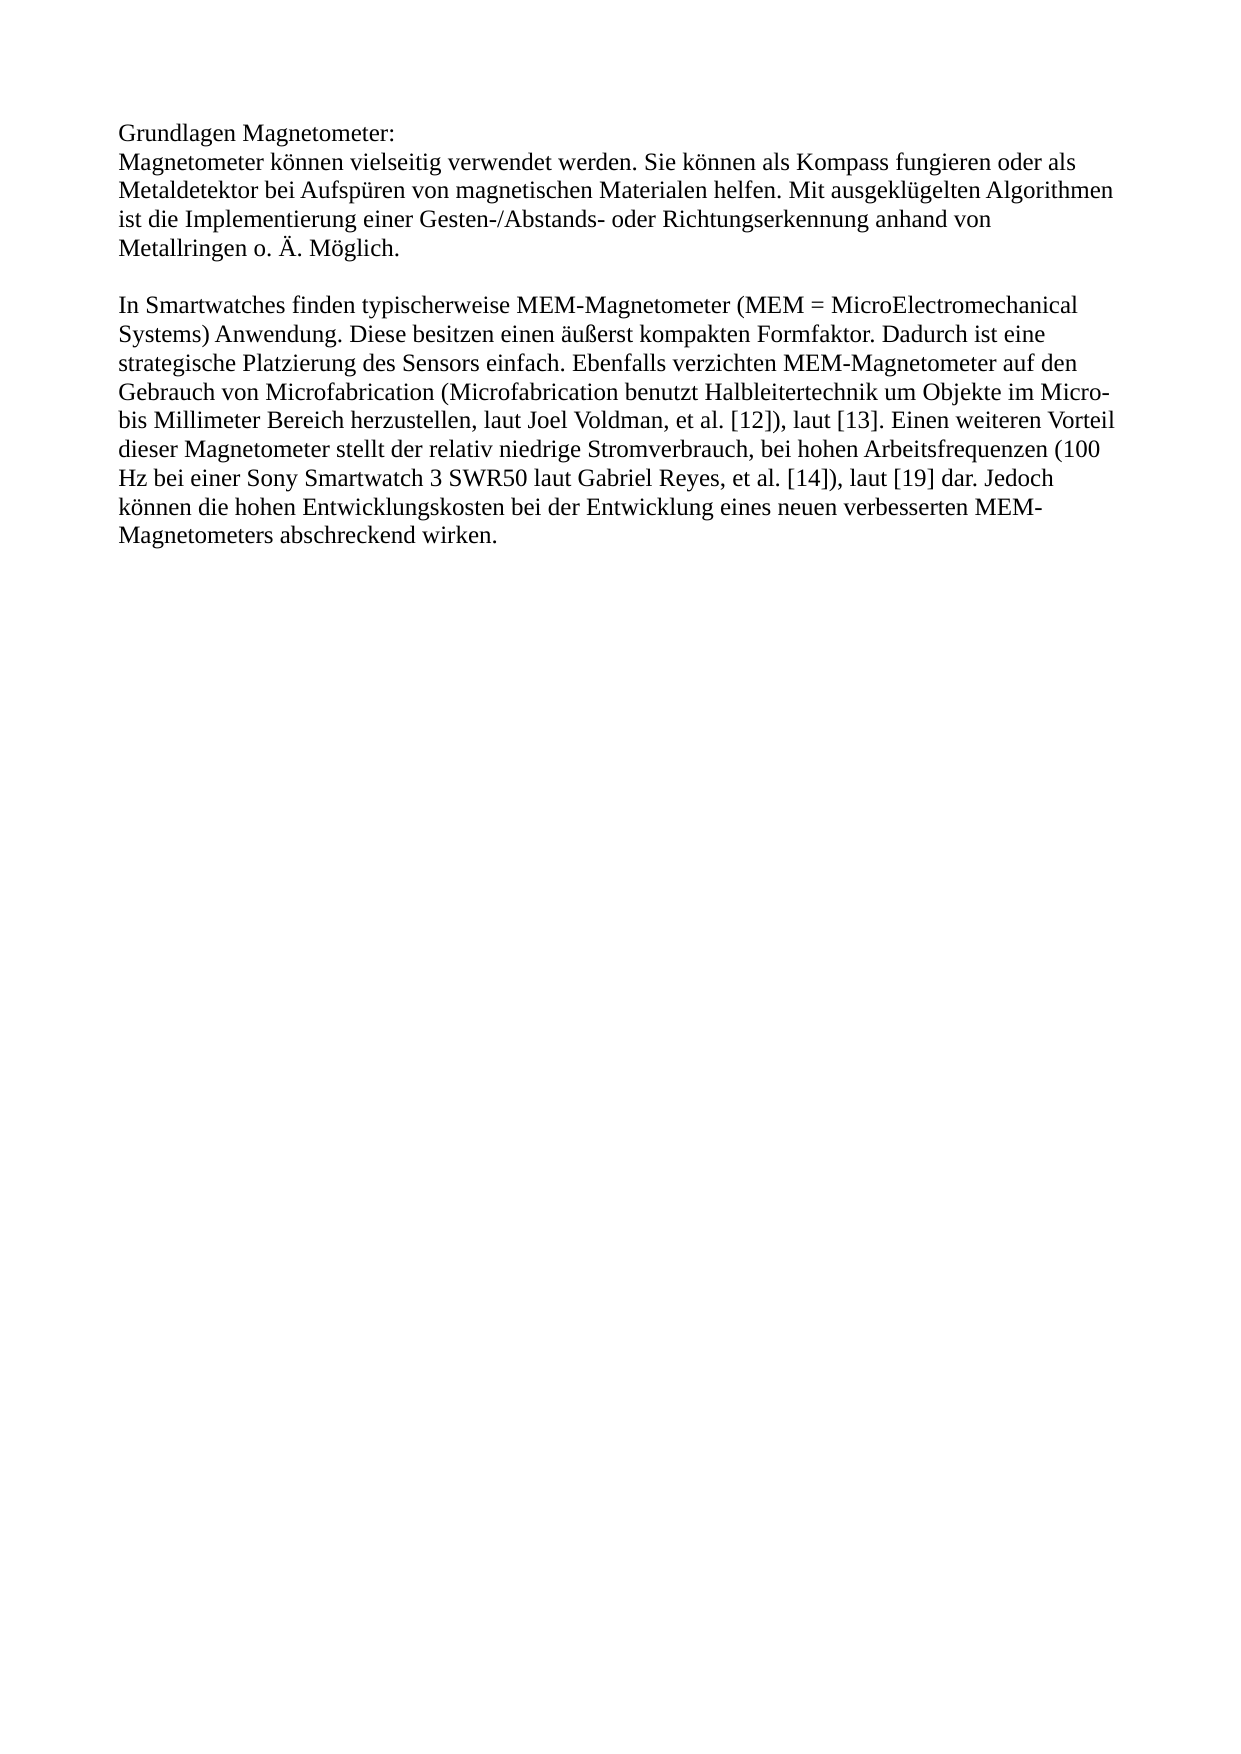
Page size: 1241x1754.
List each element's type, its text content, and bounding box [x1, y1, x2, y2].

text Magnetometer können vielseitig verwendet werden. Sie können als Kompass fungieren oder als Metaldetektor bei Aufspüren von magnetischen Materialen helfen. Mit ausgeklügelten Algorithmen ist die Implementierung einer Gesten-/Abstands- oder Richtungserkennung anhand von Metallringen o. Ä. Möglich. [118, 147, 1122, 262]
text Grundlagen Magnetometer: [118, 118, 1122, 147]
text In Smartwatches finden typischerweise MEM-Magnetometer (MEM = MicroElectromechanical Systems) Anwendung. Diese besitzen einen äußerst kompakten Formfaktor. Dadurch ist eine strategische Platzierung des Sensors einfach. Ebenfalls verzichten MEM-Magnetometer auf den Gebrauch von Microfabrication (Microfabrication benutzt Halbleitertechnik um Objekte im Micro- bis Millimeter Bereich herzustellen, laut Joel Voldman, et al. [12]), laut [13]. Einen weiteren Vorteil dieser Magnetometer stellt der relativ niedrige Stromverbrauch, bei hohen Arbeitsfrequenzen (100 Hz bei einer Sony Smartwatch 3 SWR50 laut Gabriel Reyes, et al. [14]), laut [19] dar. Jedoch können die hohen Entwicklungskosten bei der Entwicklung eines neuen verbesserten MEM-Magnetometers abschreckend wirken. [118, 291, 1122, 549]
